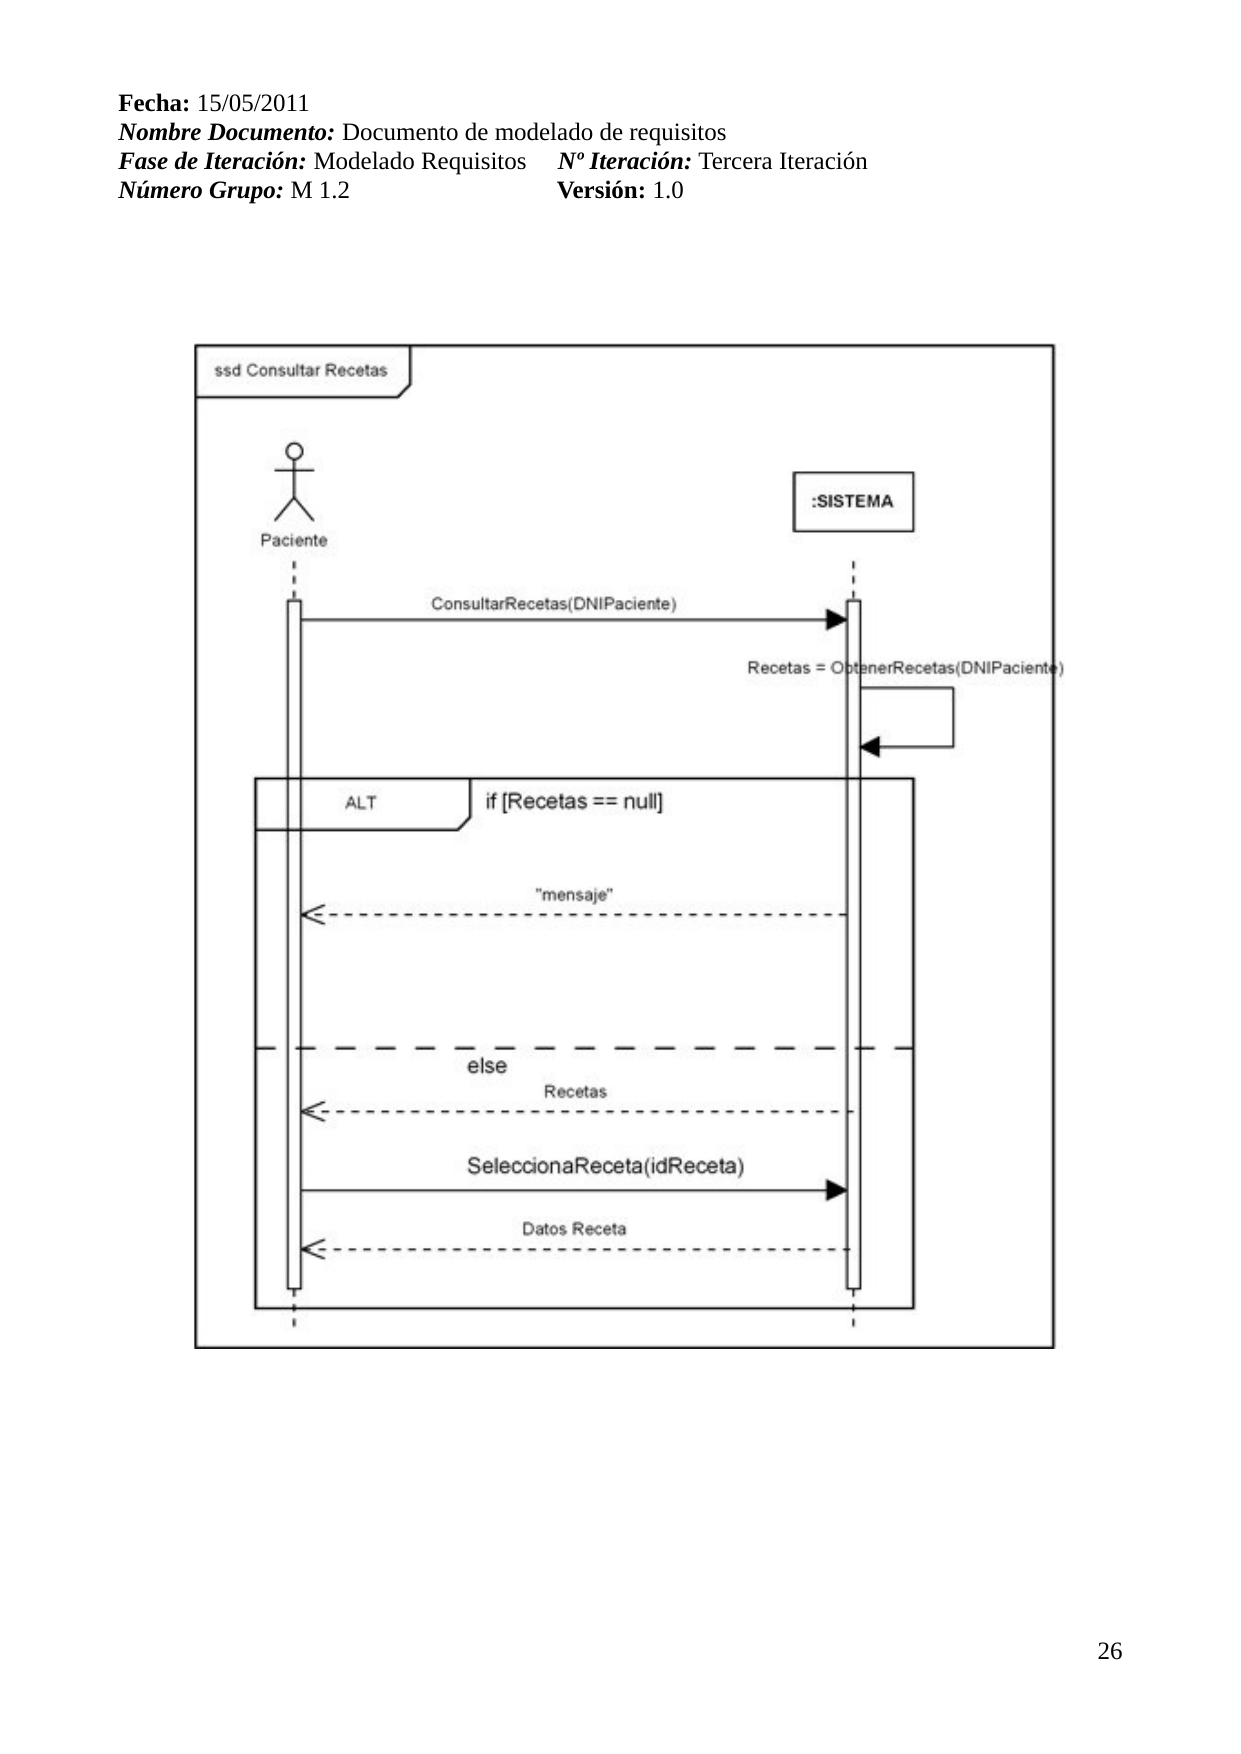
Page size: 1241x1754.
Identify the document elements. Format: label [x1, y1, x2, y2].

picture [193, 343, 1069, 1349]
